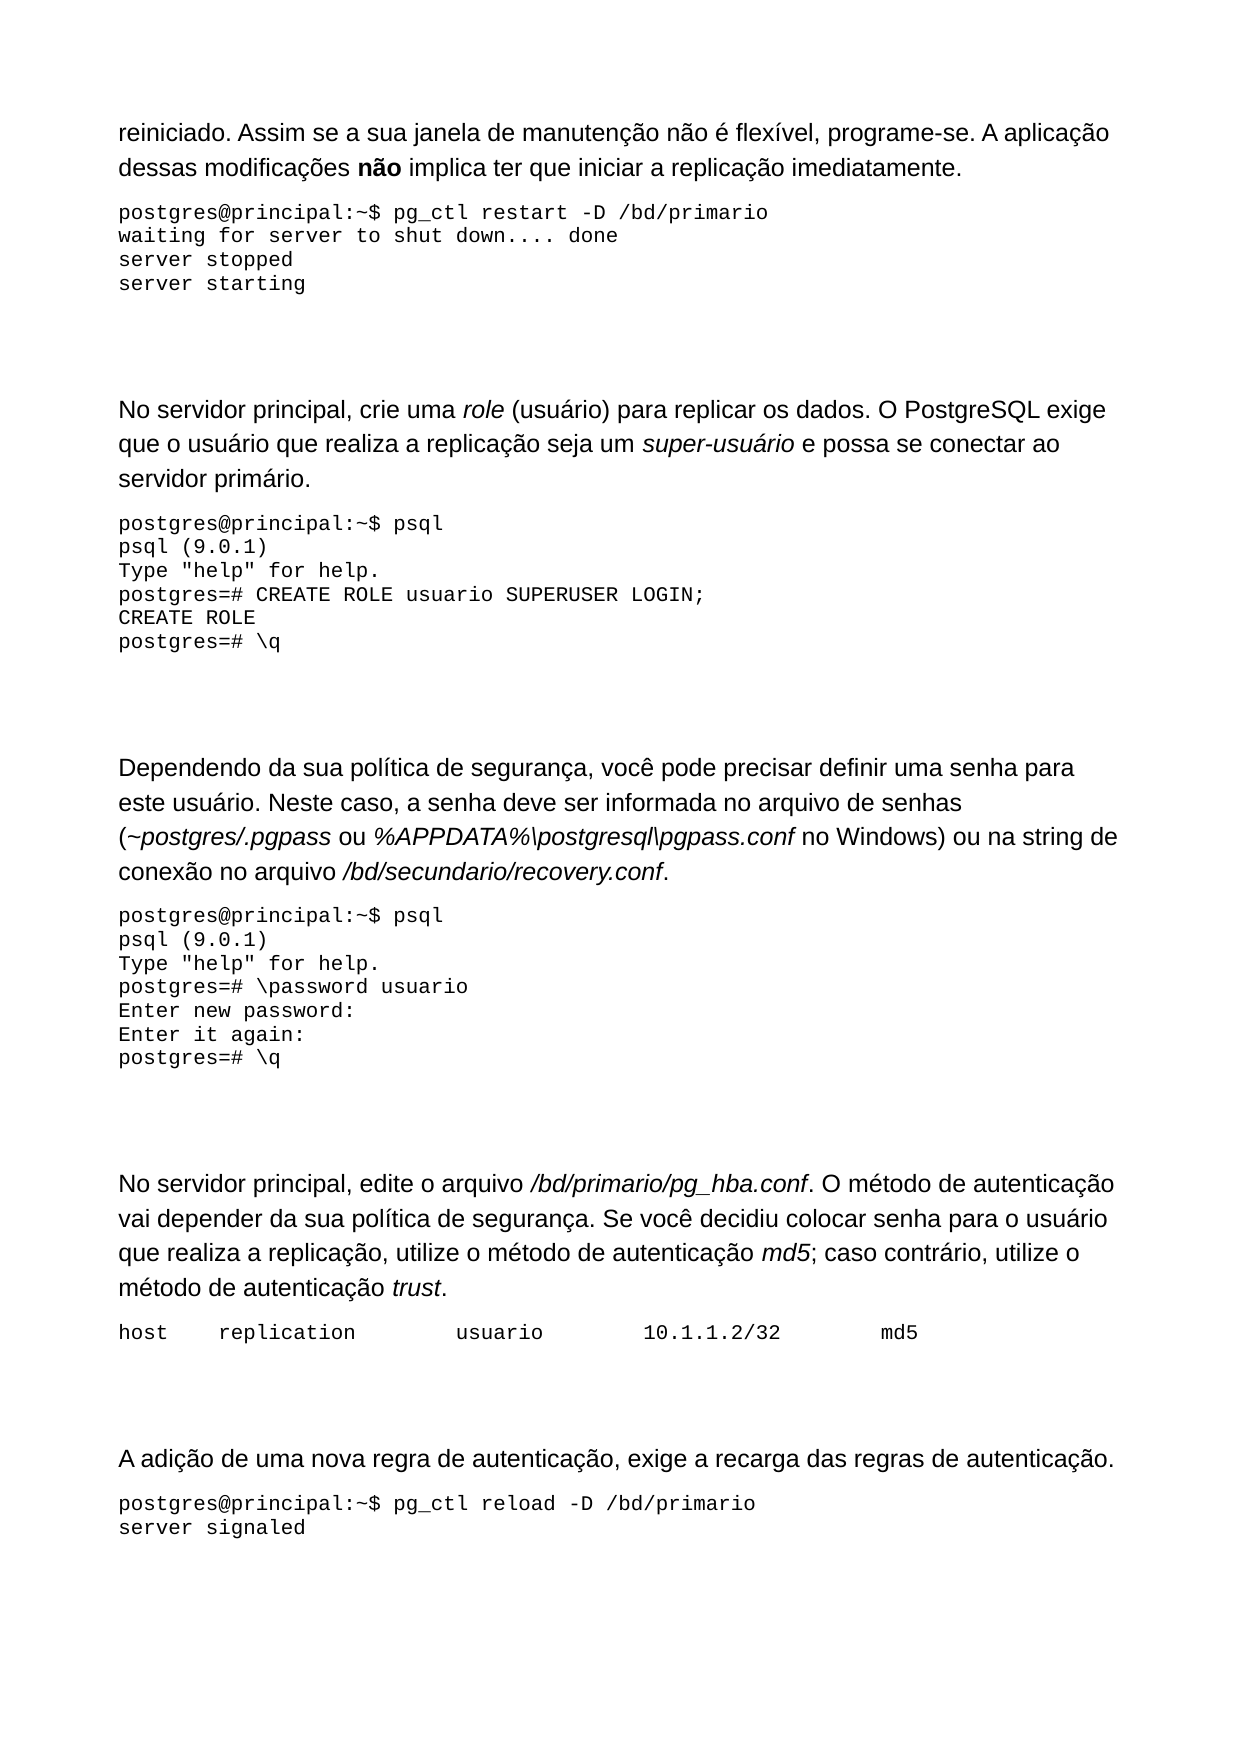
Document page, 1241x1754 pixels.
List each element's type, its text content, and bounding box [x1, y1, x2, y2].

text postgres=# \q [118, 631, 1122, 654]
text Enter it again: [118, 1024, 1122, 1047]
text postgres=# \q [118, 1047, 1122, 1071]
text reiniciado. Assim se a sua janela de manutenção não é flexível, programe-se. A aplicação dessas modificações não implica ter que iniciar a replicação imediatamente. [118, 118, 1122, 181]
text postgres@principal:~$ psql [118, 513, 1122, 536]
text Enter new password: [118, 1000, 1122, 1024]
text server stopped [118, 249, 1122, 273]
text postgres@principal:~$ pg_ctl restart -D /bd/primario [118, 202, 1122, 225]
text No servidor principal, edite o arquivo /bd/primario/pg_hba.conf. O método de autenticação vai depender da sua política de segurança. Se você decidiu colocar senha para o usuário que realiza a replicação, utilize o método de autenticação md5; caso contrário, utilize o método de autenticação trust. [118, 1101, 1122, 1302]
text No servidor principal, crie uma role (usuário) para replicar os dados. O PostgreSQL exige que o usuário que realiza a replicação seja um super-usuário e possa se conectar ao servidor primário. [118, 326, 1122, 492]
text server signaled [118, 1517, 1122, 1540]
text A adição de uma nova regra de autenticação, exige a recarga das regras de autenticação. [118, 1375, 1122, 1473]
text Type "help" for help. [118, 953, 1122, 976]
text postgres=# \password usuario [118, 976, 1122, 1000]
text server starting [118, 273, 1122, 296]
text host replication usuario 10.1.1.2/32 md5 [118, 1322, 1122, 1346]
text psql (9.0.1) [118, 929, 1122, 953]
text waiting for server to shut down.... done [118, 225, 1122, 249]
text psql (9.0.1) [118, 536, 1122, 560]
text Dependendo da sua política de segurança, você pode precisar definir uma senha para este usuário. Neste caso, a senha deve ser informada no arquivo de senhas (~postgres/.pgpass ou %APPDATA%\postgresql\pgpass.conf no Windows) ou na string de conexão no arquivo /bd/secundario/recovery.conf. [118, 684, 1122, 885]
text postgres@principal:~$ pg_ctl reload -D /bd/primario [118, 1493, 1122, 1517]
text postgres=# CREATE ROLE usuario SUPERUSER LOGIN; [118, 584, 1122, 607]
text Type "help" for help. [118, 560, 1122, 584]
text CREATE ROLE [118, 607, 1122, 631]
text postgres@principal:~$ psql [118, 906, 1122, 929]
